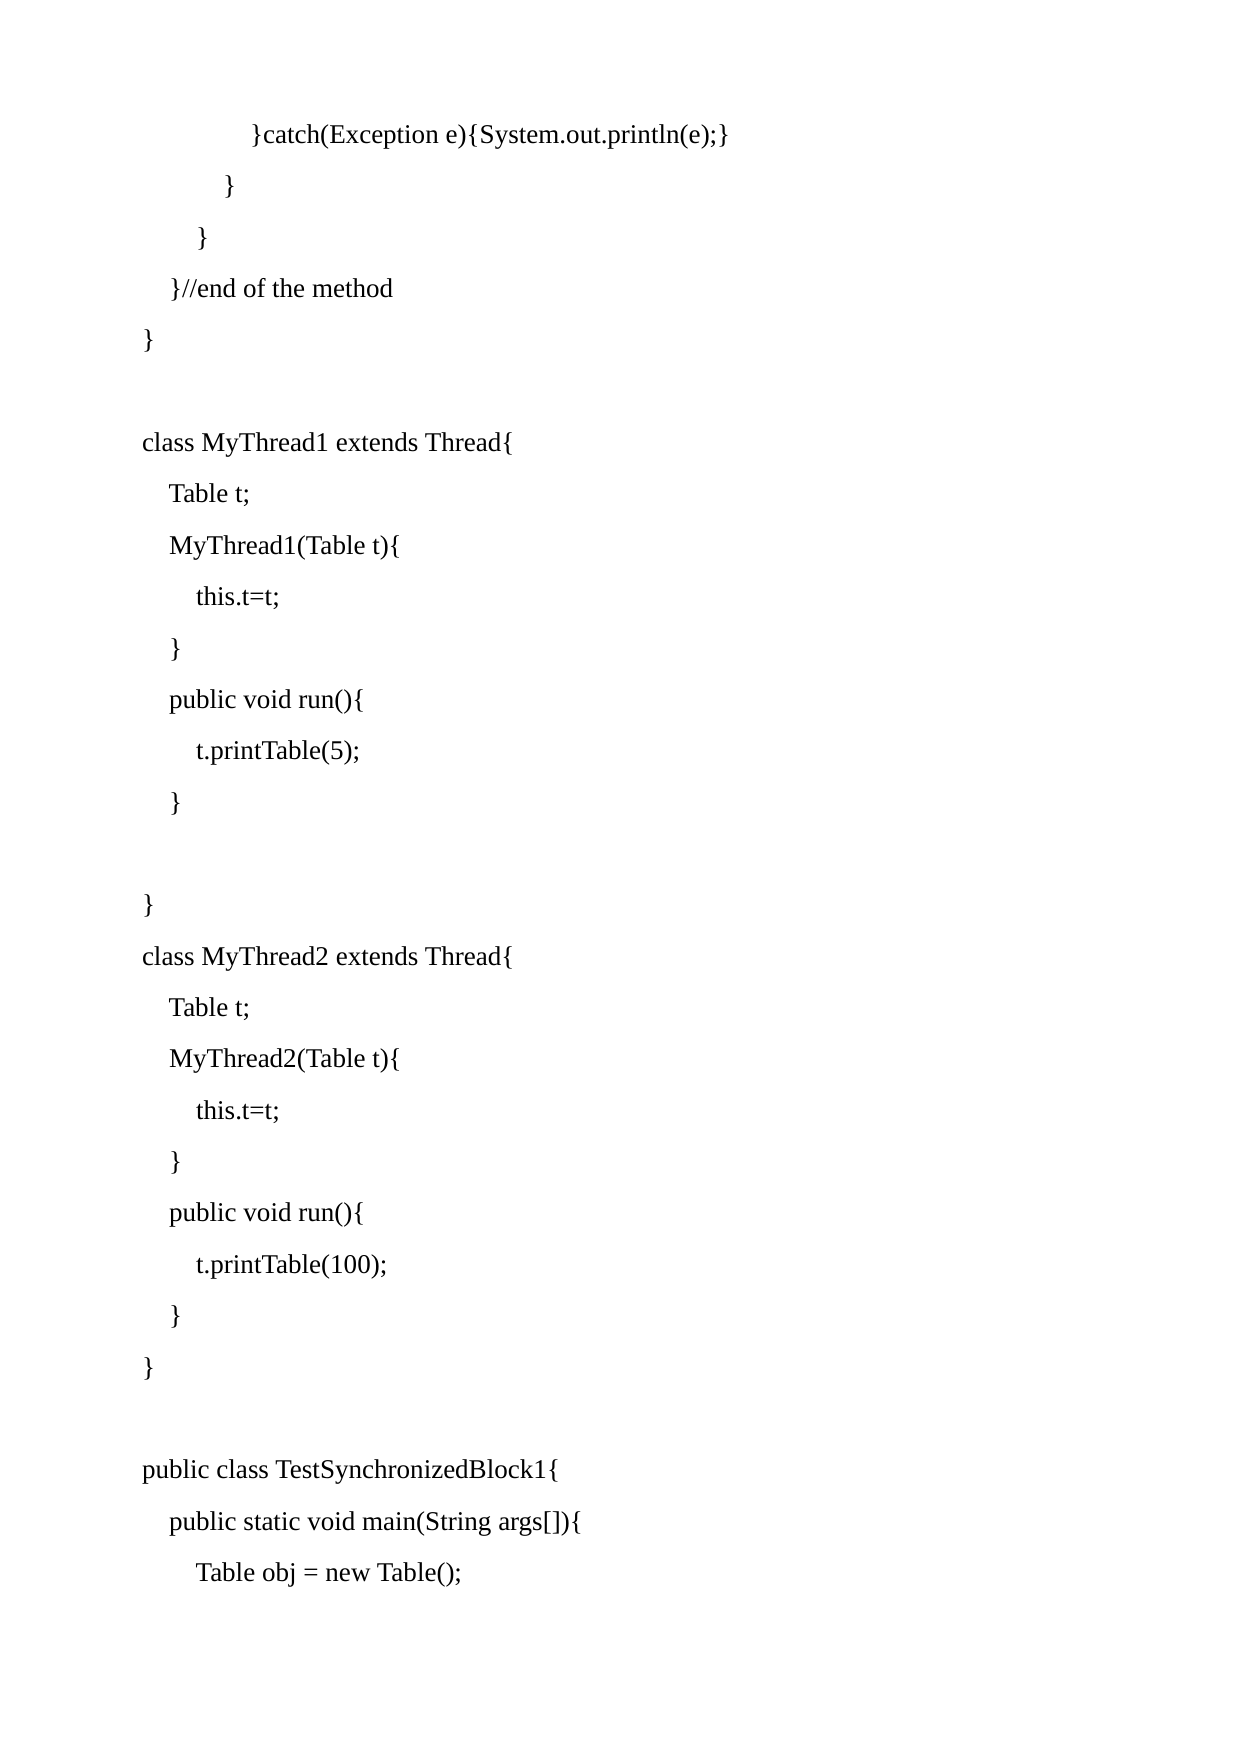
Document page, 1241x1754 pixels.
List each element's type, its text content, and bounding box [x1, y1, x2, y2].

text this.t=t; [142, 580, 1122, 611]
text } [142, 169, 1122, 201]
text }catch(Exception e){System.out.println(e);} [142, 118, 1122, 149]
text } [142, 323, 1122, 355]
text Table t; [142, 478, 1122, 509]
text } [142, 1145, 1122, 1176]
text } [142, 1299, 1122, 1330]
text Table t; [142, 991, 1122, 1022]
text t.printTable(100); [142, 1248, 1122, 1279]
text this.t=t; [142, 1094, 1122, 1125]
text public void run(){ [142, 683, 1122, 714]
text public class TestSynchronizedBlock1{ [142, 1453, 1122, 1484]
text } [142, 632, 1122, 663]
text public static void main(String args[]){ [142, 1505, 1122, 1536]
text } [142, 1351, 1122, 1382]
text Table obj = new Table(); [142, 1556, 1122, 1587]
text t.printTable(5); [142, 734, 1122, 766]
text }//end of the method [142, 272, 1122, 303]
text public void run(){ [142, 1197, 1122, 1228]
text } [142, 786, 1122, 817]
text } [142, 221, 1122, 252]
text class MyThread1 extends Thread{ [142, 426, 1122, 457]
text MyThread1(Table t){ [142, 529, 1122, 560]
text MyThread2(Table t){ [142, 1042, 1122, 1074]
text } [142, 888, 1122, 919]
text class MyThread2 extends Thread{ [142, 940, 1122, 971]
